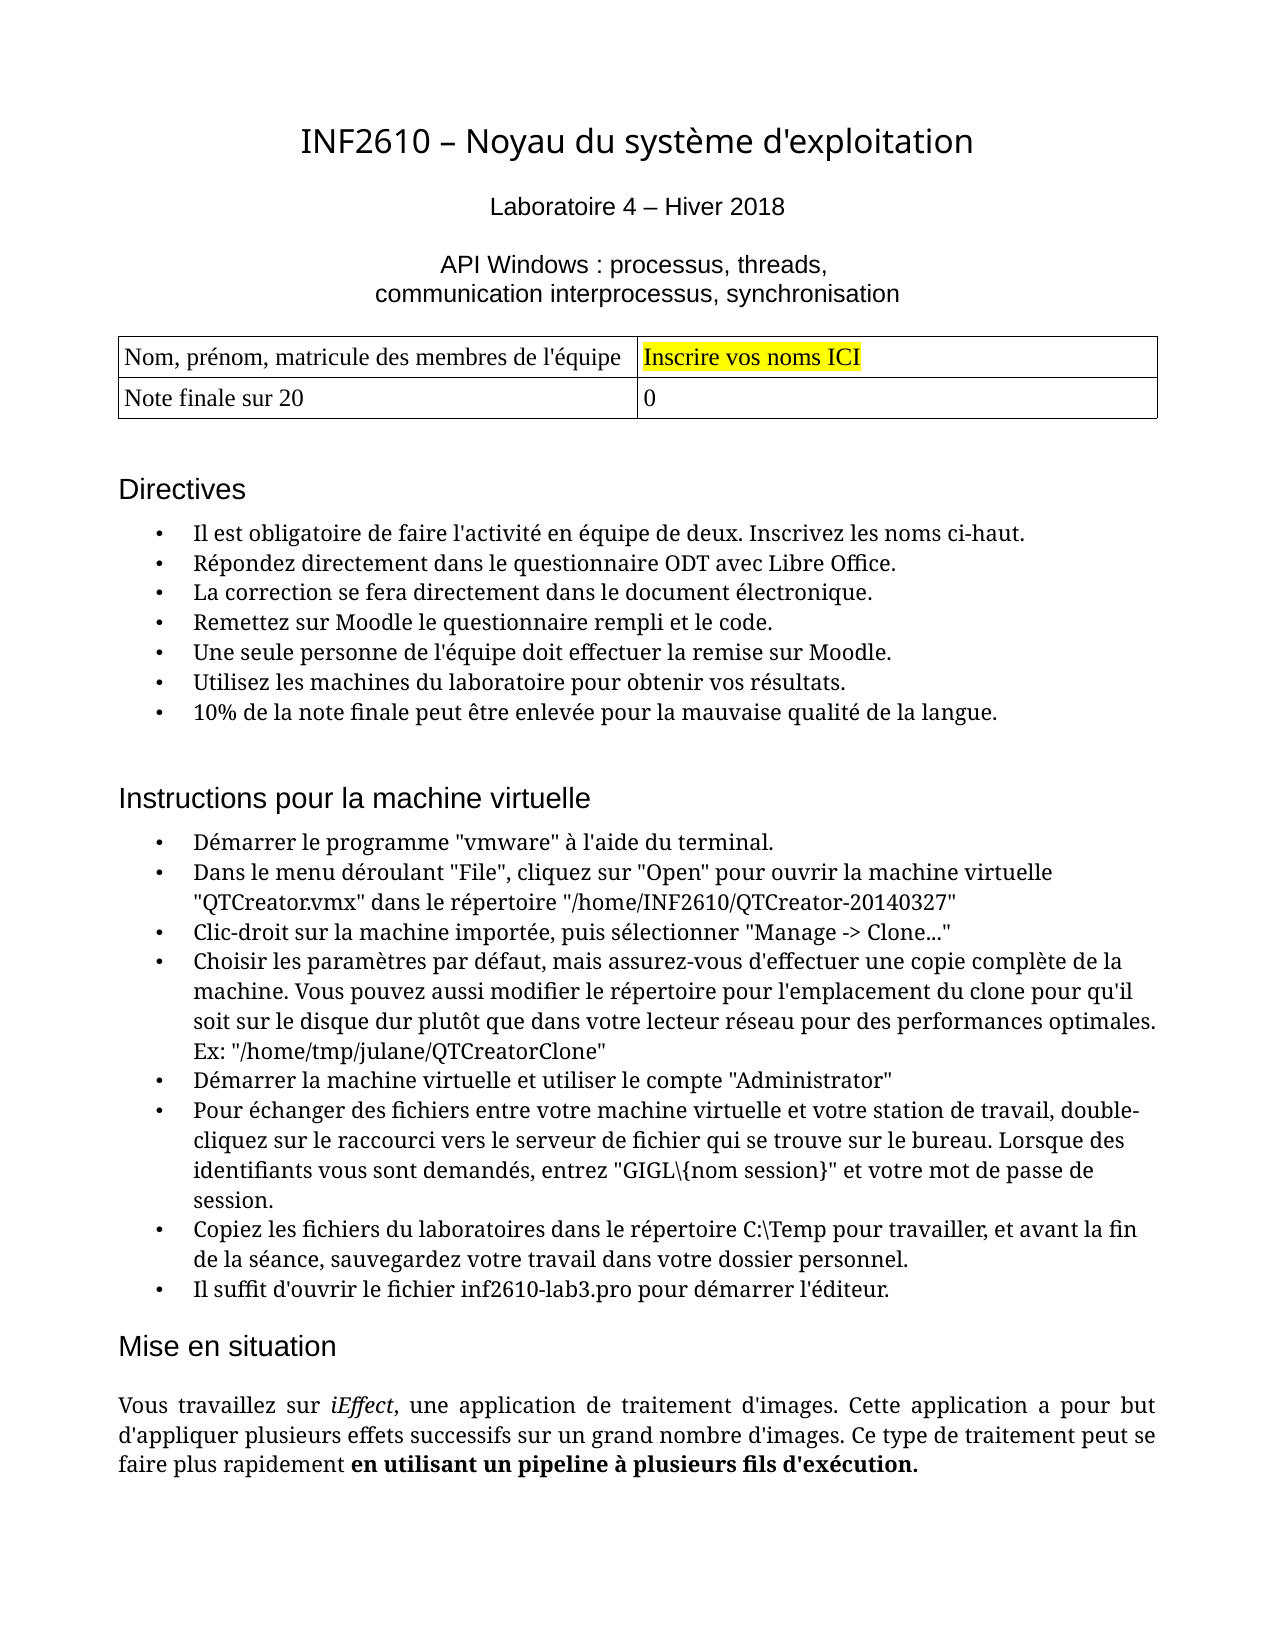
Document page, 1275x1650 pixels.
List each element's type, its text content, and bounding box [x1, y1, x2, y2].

subtitle Dans le menu déroulant "File", cliquez sur "Open" pour ouvrir la machine virtuelle "QTCreator.vmx" dans le répertoire "/home/INF2610/QTCreator-20140327" [156, 857, 1157, 917]
list Utilisez les machines du laboratoire pour obtenir vos résultats. [156, 667, 1157, 697]
list Répondez directement dans le questionnaire ODT avec Libre Office. [156, 548, 1157, 577]
subtitle Pour échanger des fichiers entre votre machine virtuelle et votre station de travail, double-cliquez sur le raccourci vers le serveur de fichier qui se trouve sur le bureau. Lorsque des identifiants vous sont demandés, entrez "GIGL\{nom session}" et votre mot de passe de session. [156, 1095, 1157, 1214]
list Remettez sur Moodle le questionnaire rempli et le code. [156, 607, 1157, 637]
table_header Inscrire vos noms ICI [638, 337, 1157, 377]
text Vous travaillez sur iEffect, une application de traitement d'images. Cette application a pour but d'appliquer plusieurs effets successifs sur un grand nombre d'images. Ce type de traitement peut se faire plus rapidement en utilisant un pipeline à plusieurs fils d'exécution. [118, 1390, 1157, 1479]
list La correction se fera directement dans le document électronique. [156, 577, 1157, 607]
text API Windows : processus, threads, communication interprocessus, synchronisation [118, 250, 1157, 307]
subtitle Démarrer le programme "vmware" à l'aide du terminal. [156, 827, 1157, 857]
subtitle Il suffit d'ouvrir le fichier inf2610-lab3.pro pour démarrer l'éditeur. [156, 1274, 1157, 1304]
subtitle Copiez les fichiers du laboratoires dans le répertoire C:\Temp pour travailler, et avant la fin de la séance, sauvegardez votre travail dans votre dossier personnel. [156, 1214, 1157, 1274]
table_cell Note finale sur 20 [119, 378, 637, 417]
list Il est obligatoire de faire l'activité en équipe de deux. Inscrivez les noms ci-haut. [156, 518, 1157, 548]
subtitle Choisir les paramètres par défaut, mais assurez-vous d'effectuer une copie complète de la machine. Vous pouvez aussi modifier le répertoire pour l'emplacement du clone pour qu'il soit sur le disque dur plutôt que dans votre lecteur réseau pour des performances optimales. Ex: "/home/tmp/julane/QTCreatorClone" [156, 946, 1157, 1066]
subtitle Directives [118, 472, 1157, 505]
text INF2610 – Noyau du système d'exploitation [118, 118, 1157, 163]
list Une seule personne de l'équipe doit effectuer la remise sur Moodle. [156, 637, 1157, 667]
text Laboratoire 4 – Hiver 2018 [118, 192, 1157, 221]
list 10% de la note finale peut être enlevée pour la mauvaise qualité de la langue. [156, 697, 1157, 726]
subtitle Clic-droit sur la machine importée, puis sélectionner "Manage -> Clone..." [156, 917, 1157, 946]
subtitle Instructions pour la machine virtuelle [118, 781, 1157, 815]
table_cell 0 [638, 378, 1157, 417]
table_header Nom, prénom, matricule des membres de l'équipe [119, 337, 637, 377]
subtitle Démarrer la machine virtuelle et utiliser le compte "Administrator" [156, 1066, 1157, 1095]
subtitle Mise en situation [118, 1329, 1157, 1362]
